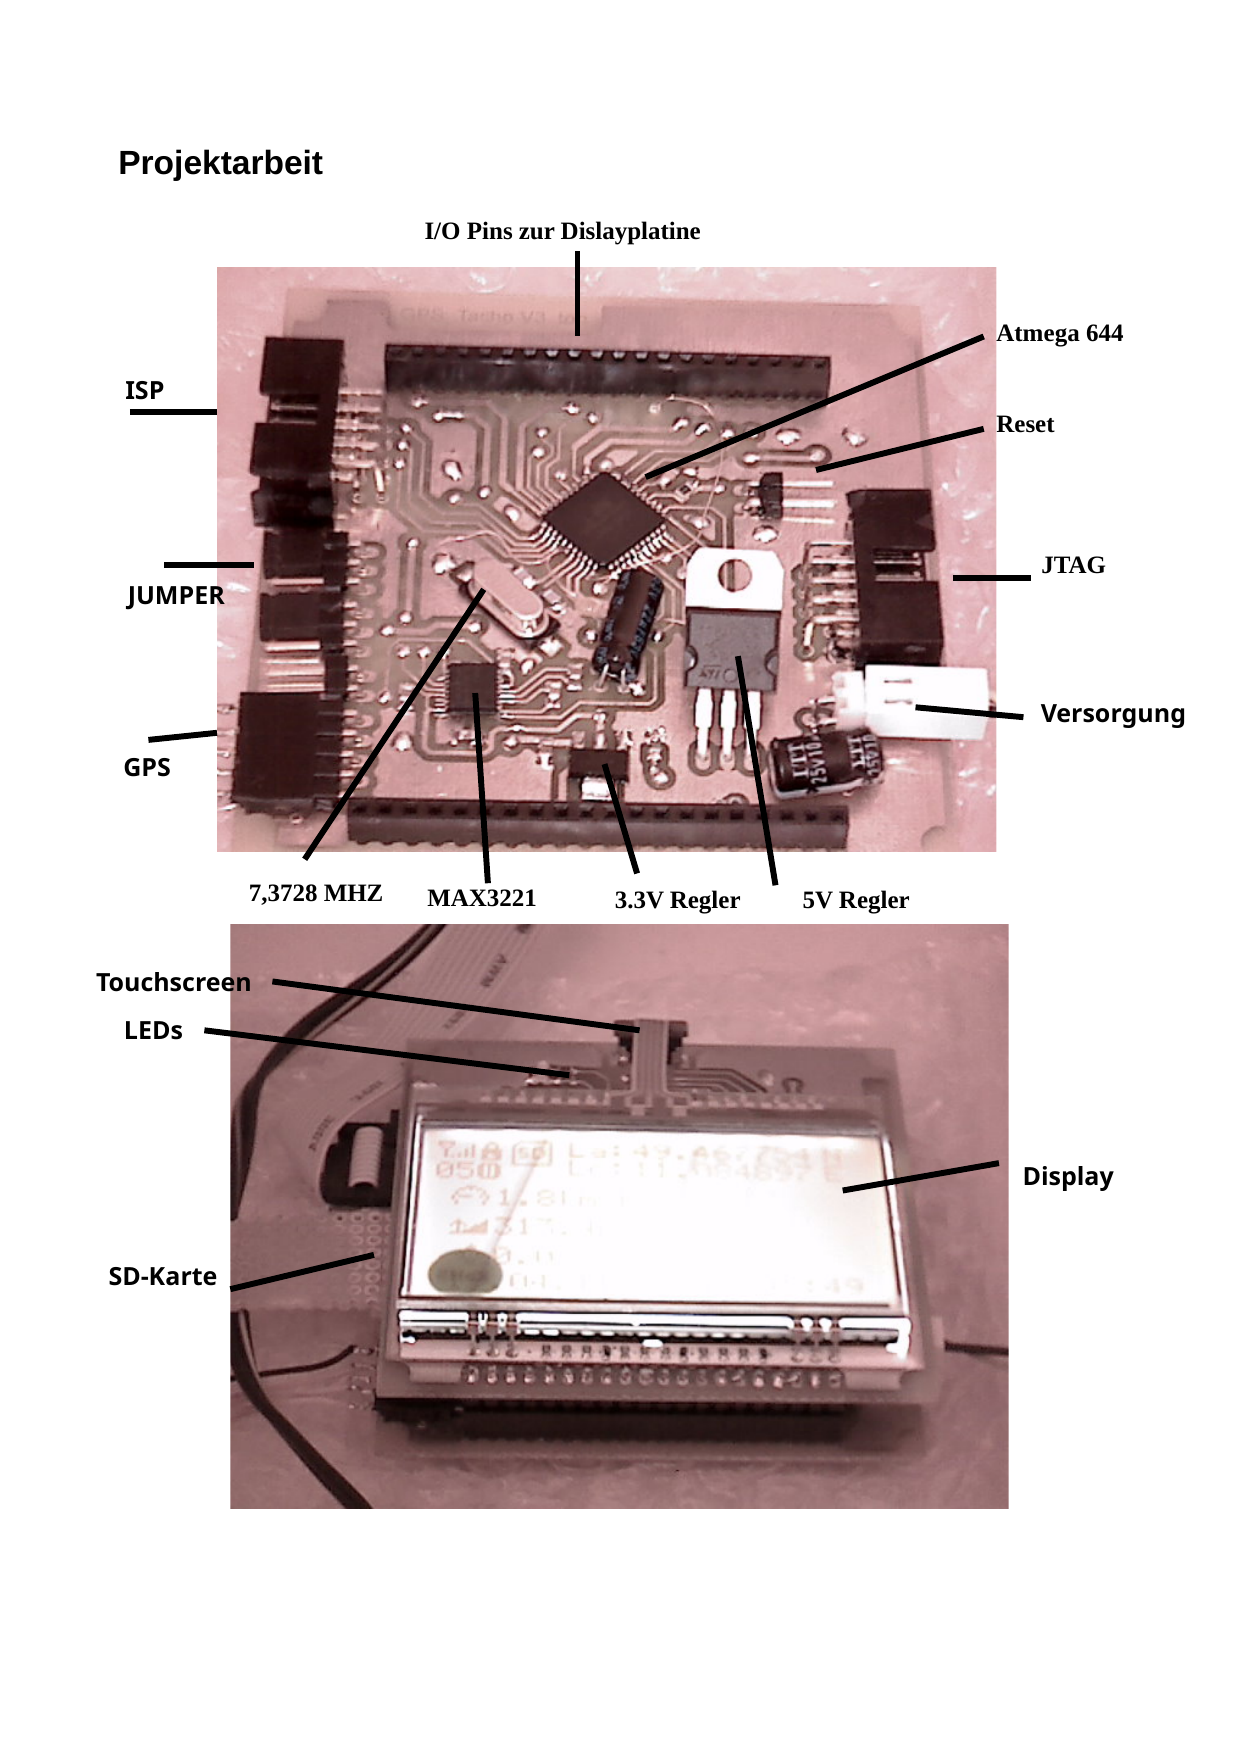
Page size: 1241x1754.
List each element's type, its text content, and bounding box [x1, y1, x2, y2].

picture [230, 924, 1009, 1509]
picture [217, 267, 997, 852]
subtitle Projektarbeit [118, 143, 1122, 182]
